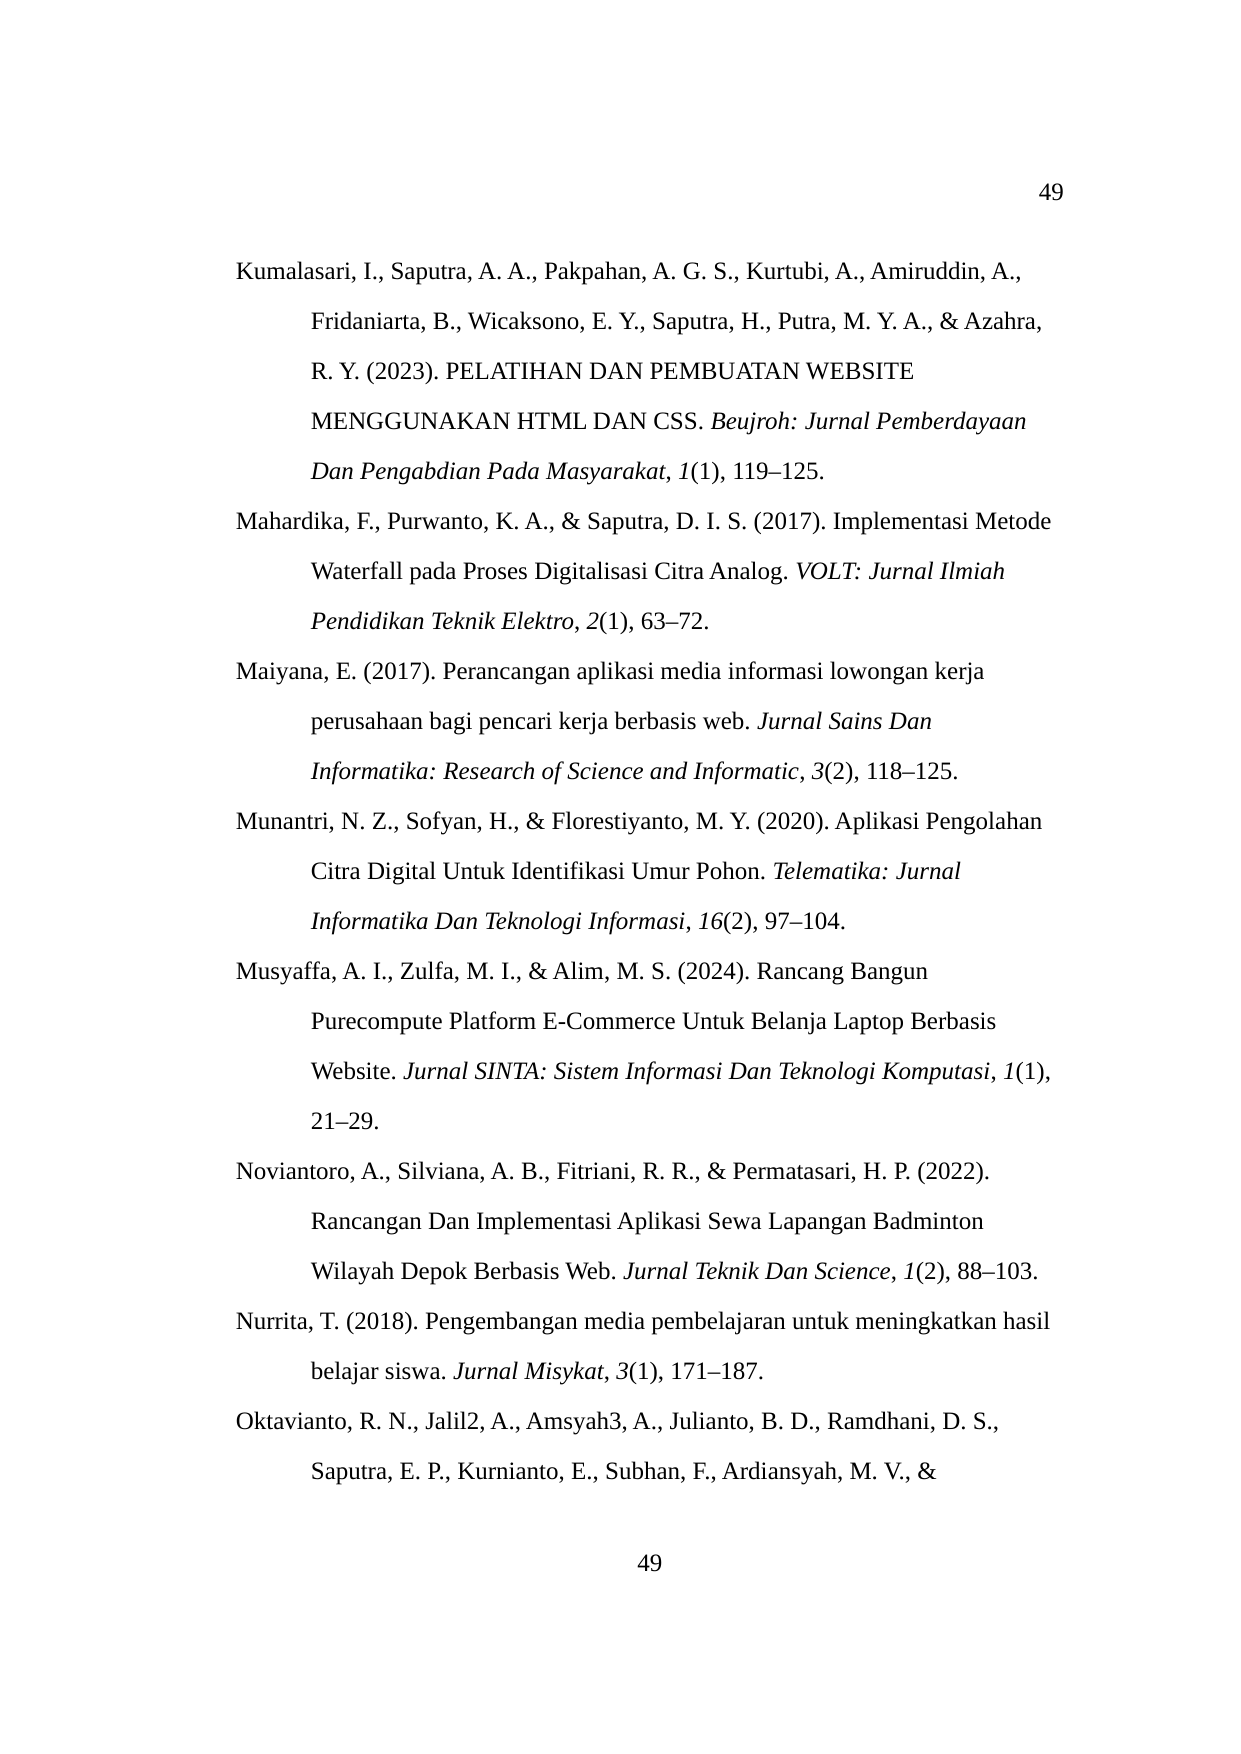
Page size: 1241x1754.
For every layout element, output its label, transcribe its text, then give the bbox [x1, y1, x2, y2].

text Oktavianto, R. N., Jalil2, A., Amsyah3, A., Julianto, B. D., Ramdhani, D. S., Saputra, E. P., Kurnianto, E., Subhan, F., Ardiansyah, M. V., & [236, 1385, 1063, 1485]
text Maiyana, E. (2017). Perancangan aplikasi media informasi lowongan kerja perusahaan bagi pencari kerja berbasis web. Jurnal Sains Dan Informatika: Research of Science and Informatic, 3(2), 118–125. [236, 635, 1063, 785]
text Kumalasari, I., Saputra, A. A., Pakpahan, A. G. S., Kurtubi, A., Amiruddin, A., Fridaniarta, B., Wicaksono, E. Y., Saputra, H., Putra, M. Y. A., & Azahra, R. Y. (2023). PELATIHAN DAN PEMBUATAN WEBSITE MENGGUNAKAN HTML DAN CSS. Beujroh: Jurnal Pemberdayaan Dan Pengabdian Pada Masyarakat, 1(1), 119–125. [236, 235, 1063, 485]
text Mahardika, F., Purwanto, K. A., & Saputra, D. I. S. (2017). Implementasi Metode Waterfall pada Proses Digitalisasi Citra Analog. VOLT: Jurnal Ilmiah Pendidikan Teknik Elektro, 2(1), 63–72. [236, 485, 1063, 635]
text Noviantoro, A., Silviana, A. B., Fitriani, R. R., & Permatasari, H. P. (2022). Rancangan Dan Implementasi Aplikasi Sewa Lapangan Badminton Wilayah Depok Berbasis Web. Jurnal Teknik Dan Science, 1(2), 88–103. [236, 1135, 1063, 1285]
text Nurrita, T. (2018). Pengembangan media pembelajaran untuk meningkatkan hasil belajar siswa. Jurnal Misykat, 3(1), 171–187. [236, 1285, 1063, 1385]
text Munantri, N. Z., Sofyan, H., & Florestiyanto, M. Y. (2020). Aplikasi Pengolahan Citra Digital Untuk Identifikasi Umur Pohon. Telematika: Jurnal Informatika Dan Teknologi Informasi, 16(2), 97–104. [236, 785, 1063, 935]
text Musyaffa, A. I., Zulfa, M. I., & Alim, M. S. (2024). Rancang Bangun Purecompute Platform E-Commerce Untuk Belanja Laptop Berbasis Website. Jurnal SINTA: Sistem Informasi Dan Teknologi Komputasi, 1(1), 21–29. [236, 935, 1063, 1135]
